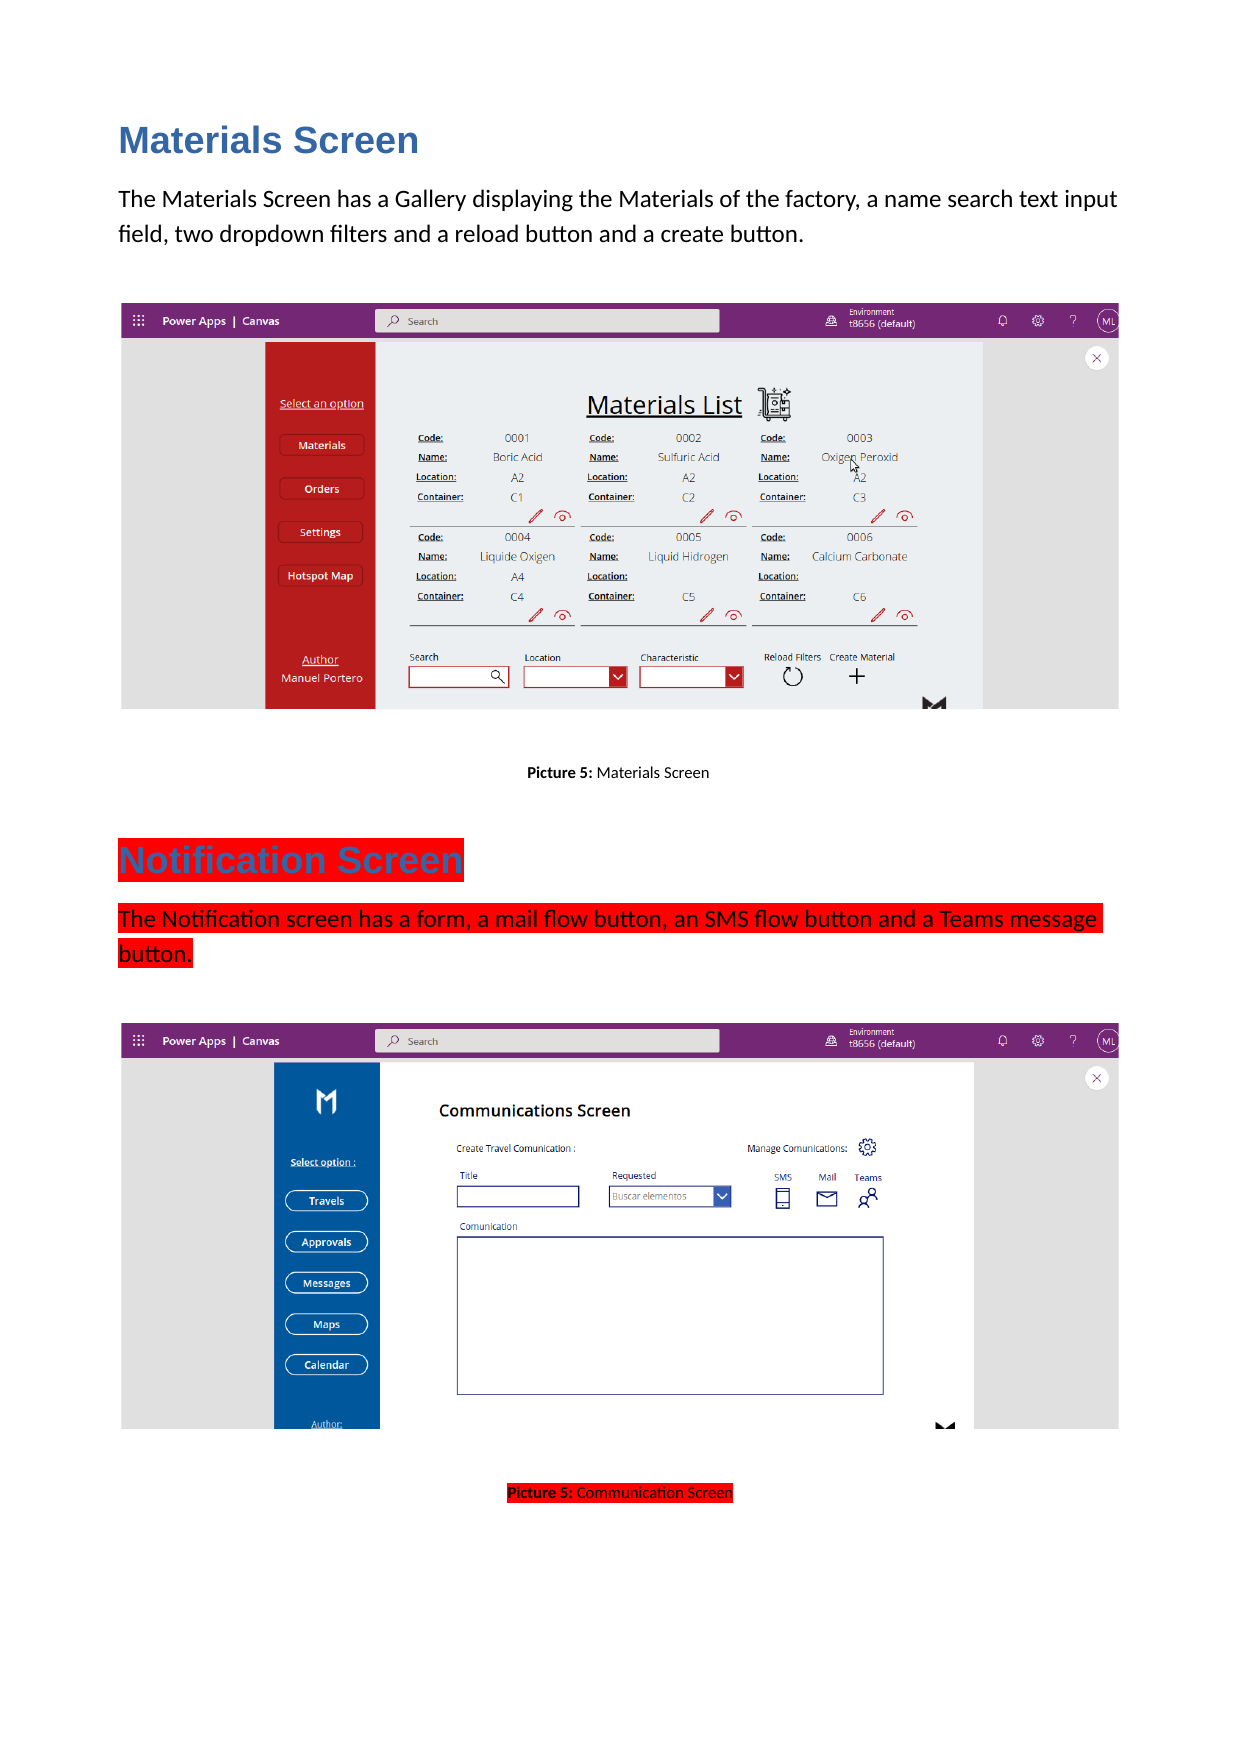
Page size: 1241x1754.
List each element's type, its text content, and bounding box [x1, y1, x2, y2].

text The Materials Screen has a Gallery displaying the Materials of the factory, a name search text input field, two dropdown filters and a reload button and a create button. [118, 183, 1122, 248]
text Notification Screen [118, 838, 1122, 882]
picture [121, 303, 1119, 709]
text Picture 5: Materials Screen [118, 762, 1122, 783]
text The Notification screen has a form, a mail flow button, an SMS flow button and a Teams message button. [118, 903, 1122, 968]
text Picture 5: Communication Screen [118, 1482, 1122, 1503]
picture [121, 1023, 1119, 1429]
text Materials Screen [118, 118, 1122, 162]
